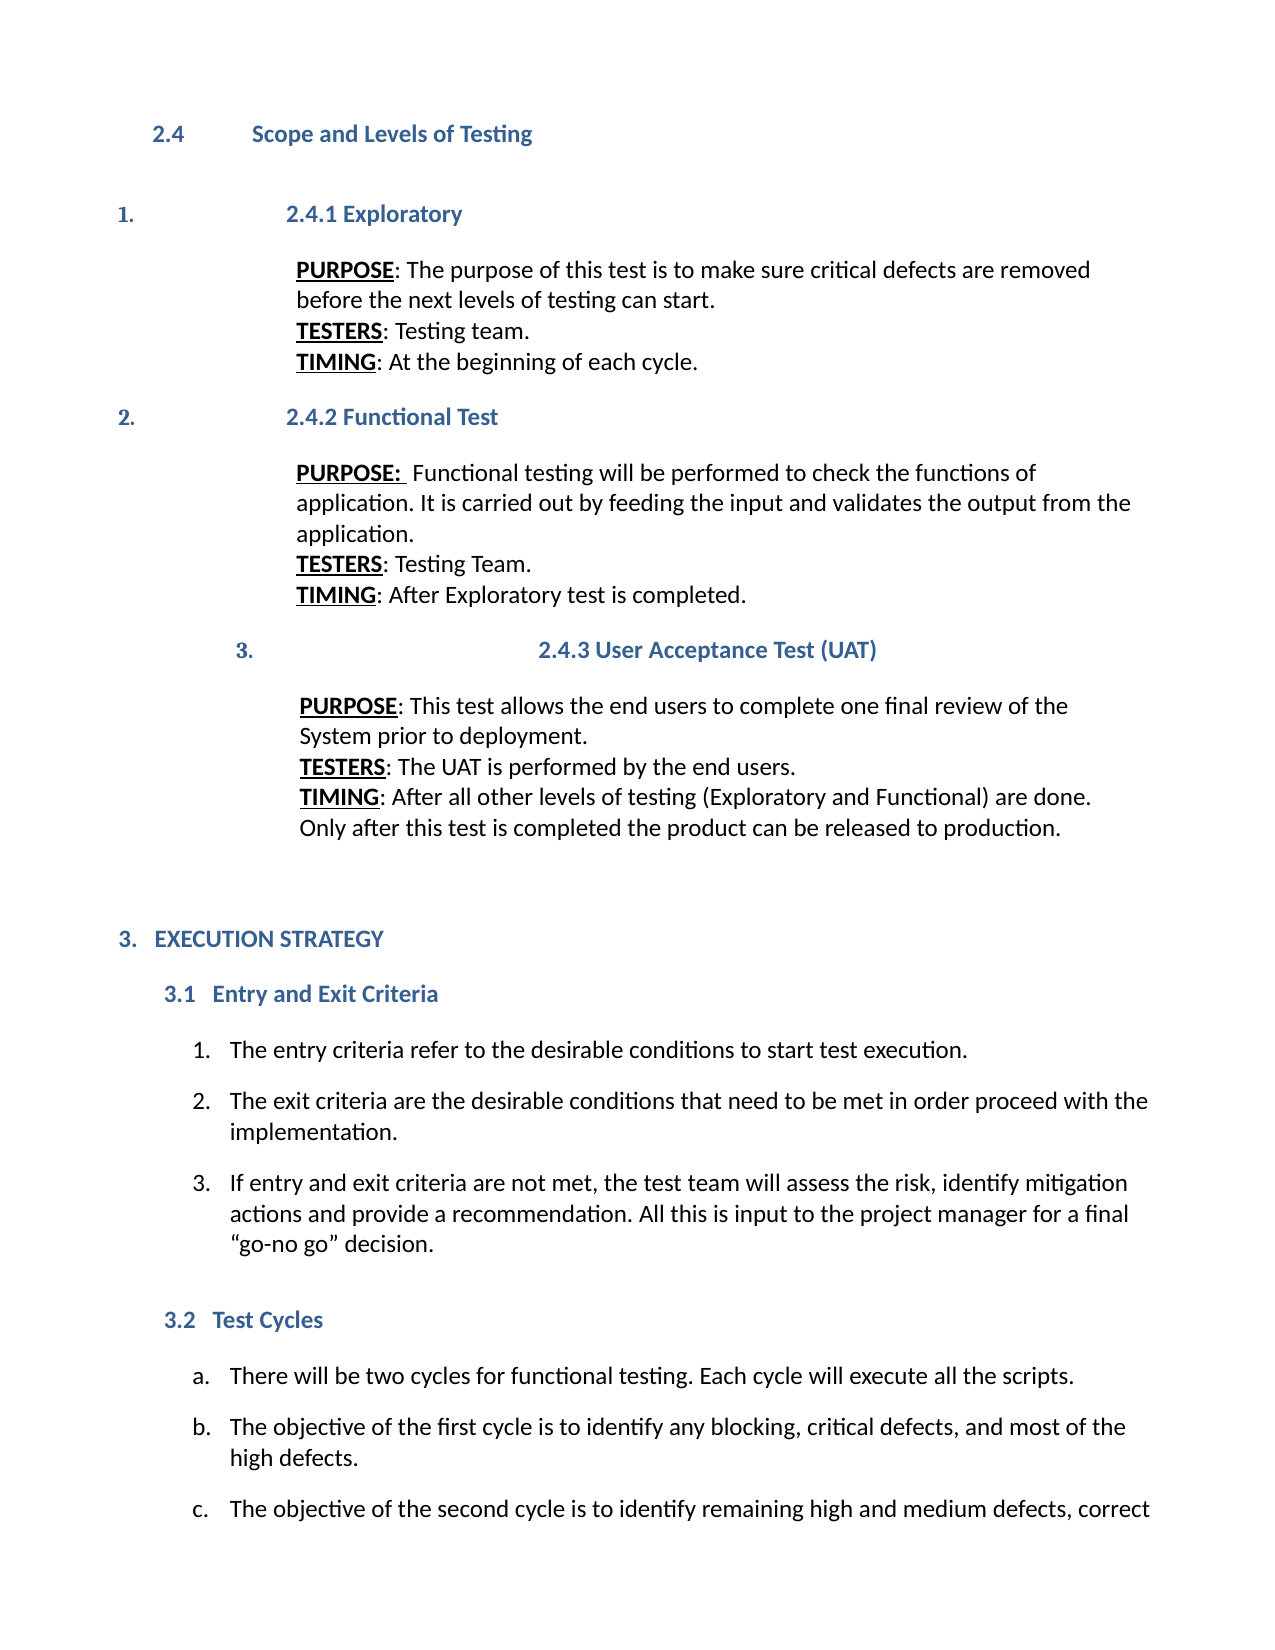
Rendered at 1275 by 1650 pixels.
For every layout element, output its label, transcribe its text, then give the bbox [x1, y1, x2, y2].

text TESTERS: Testing team. [296, 315, 1157, 346]
list The entry criteria refer to the desirable conditions to start test execution. [192, 1034, 1157, 1064]
text Only after this test is completed the product can be released to production. [118, 812, 1157, 842]
list The objective of the first cycle is to identify any blocking, critical defects, and most of the high defects. [192, 1412, 1157, 1473]
subtitle 2.4.2 Functional Test [118, 401, 1157, 432]
text TIMING: After Exploratory test is completed. [296, 579, 1157, 609]
list The exit criteria are the desirable conditions that need to be met in order proceed with the implementation. [192, 1085, 1157, 1146]
text System prior to deployment. [118, 720, 1157, 751]
list The objective of the second cycle is to identify remaining high and medium defects, correct [192, 1493, 1157, 1524]
text PURPOSE: Functional testing will be performed to check the functions of application. It is carried out by feeding the input and validates the output from the application. [296, 457, 1157, 548]
text PURPOSE: The purpose of this test is to make sure critical defects are removed before the next levels of testing can start. [296, 254, 1157, 315]
subtitle 2.4 Scope and Levels of Testing [118, 118, 1157, 149]
subtitle 3. EXECUTION STRATEGY [118, 923, 1157, 953]
text TESTERS: The UAT is performed by the end users. [118, 751, 1157, 781]
list If entry and exit criteria are not met, the test team will assess the risk, identify mitigation actions and provide a recommendation. All this is input to the project manager for a final “go-no go” decision. [192, 1167, 1157, 1259]
subtitle 3.2 Test Cycles [118, 1305, 1157, 1335]
subtitle 2.4.3 User Acceptance Test (UAT) [236, 634, 1157, 665]
subtitle 2.4.1 Exploratory [118, 199, 1157, 229]
text TIMING: At the beginning of each cycle. [296, 346, 1157, 376]
text TESTERS: Testing Team. [296, 548, 1157, 579]
text TIMING: After all other levels of testing (Exploratory and Functional) are done. [118, 781, 1157, 812]
list There will be two cycles for functional testing. Each cycle will execute all the scripts. [192, 1360, 1157, 1391]
text PURPOSE: This test allows the end users to complete one final review of the [118, 690, 1157, 720]
subtitle 3.1 Entry and Exit Criteria [118, 978, 1157, 1009]
